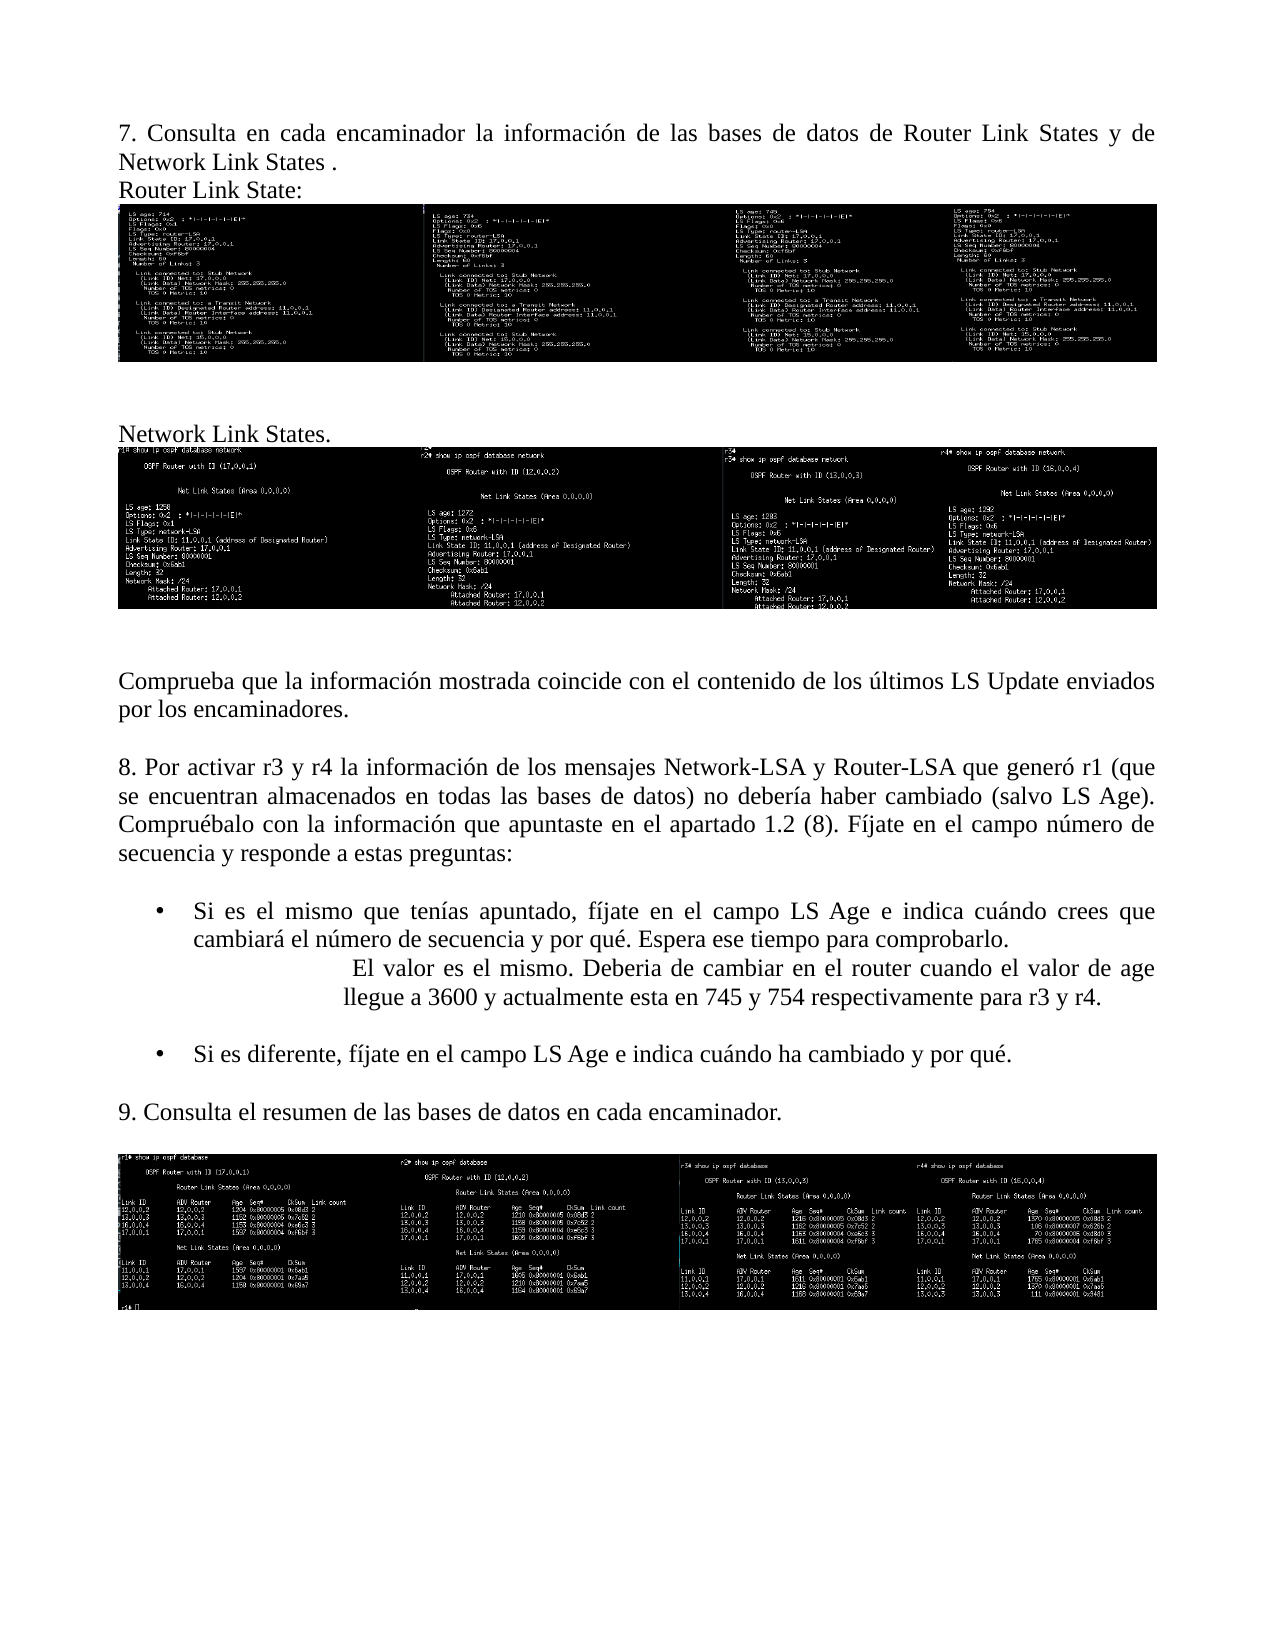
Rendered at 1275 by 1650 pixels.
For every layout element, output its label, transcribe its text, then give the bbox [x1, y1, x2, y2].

text 9. Consulta el resumen de las bases de datos en cada encaminador. [118, 1097, 1157, 1126]
picture [118, 447, 1157, 609]
picture [118, 204, 1157, 362]
text Router Link State: [118, 176, 1157, 204]
text 8. Por activar r3 y r4 la información de los mensajes Network-LSA y Router-LSA que generó r1 (que se encuentran almacenados en todas las bases de datos) no debería haber cambiado (salvo LS Age). Compruébalo con la información que apuntaste en el apartado 1.2 (8). Fíjate en el campo número de secuencia y responde a estas preguntas: [118, 752, 1157, 867]
picture [118, 1154, 1157, 1310]
list Si es diferente, fíjate en el campo LS Age e indica cuándo ha cambiado y por qué. [156, 1039, 1157, 1068]
text Network Link States. [118, 419, 1157, 447]
text 7. Consulta en cada encaminador la información de las bases de datos de Router Link States y de Network Link States . [118, 118, 1157, 176]
list El valor es el mismo. Deberia de cambiar en el router cuando el valor de age llegue a 3600 y actualmente esta en 745 y 754 respectivamente para r3 y r4. [306, 953, 1157, 1011]
text Comprueba que la información mostrada coincide con el contenido de los últimos LS Update enviados por los encaminadores. [118, 666, 1157, 723]
list Si es el mismo que tenías apuntado, fíjate en el campo LS Age e indica cuándo crees que cambiará el número de secuencia y por qué. Espera ese tiempo para comprobarlo. [156, 896, 1157, 953]
